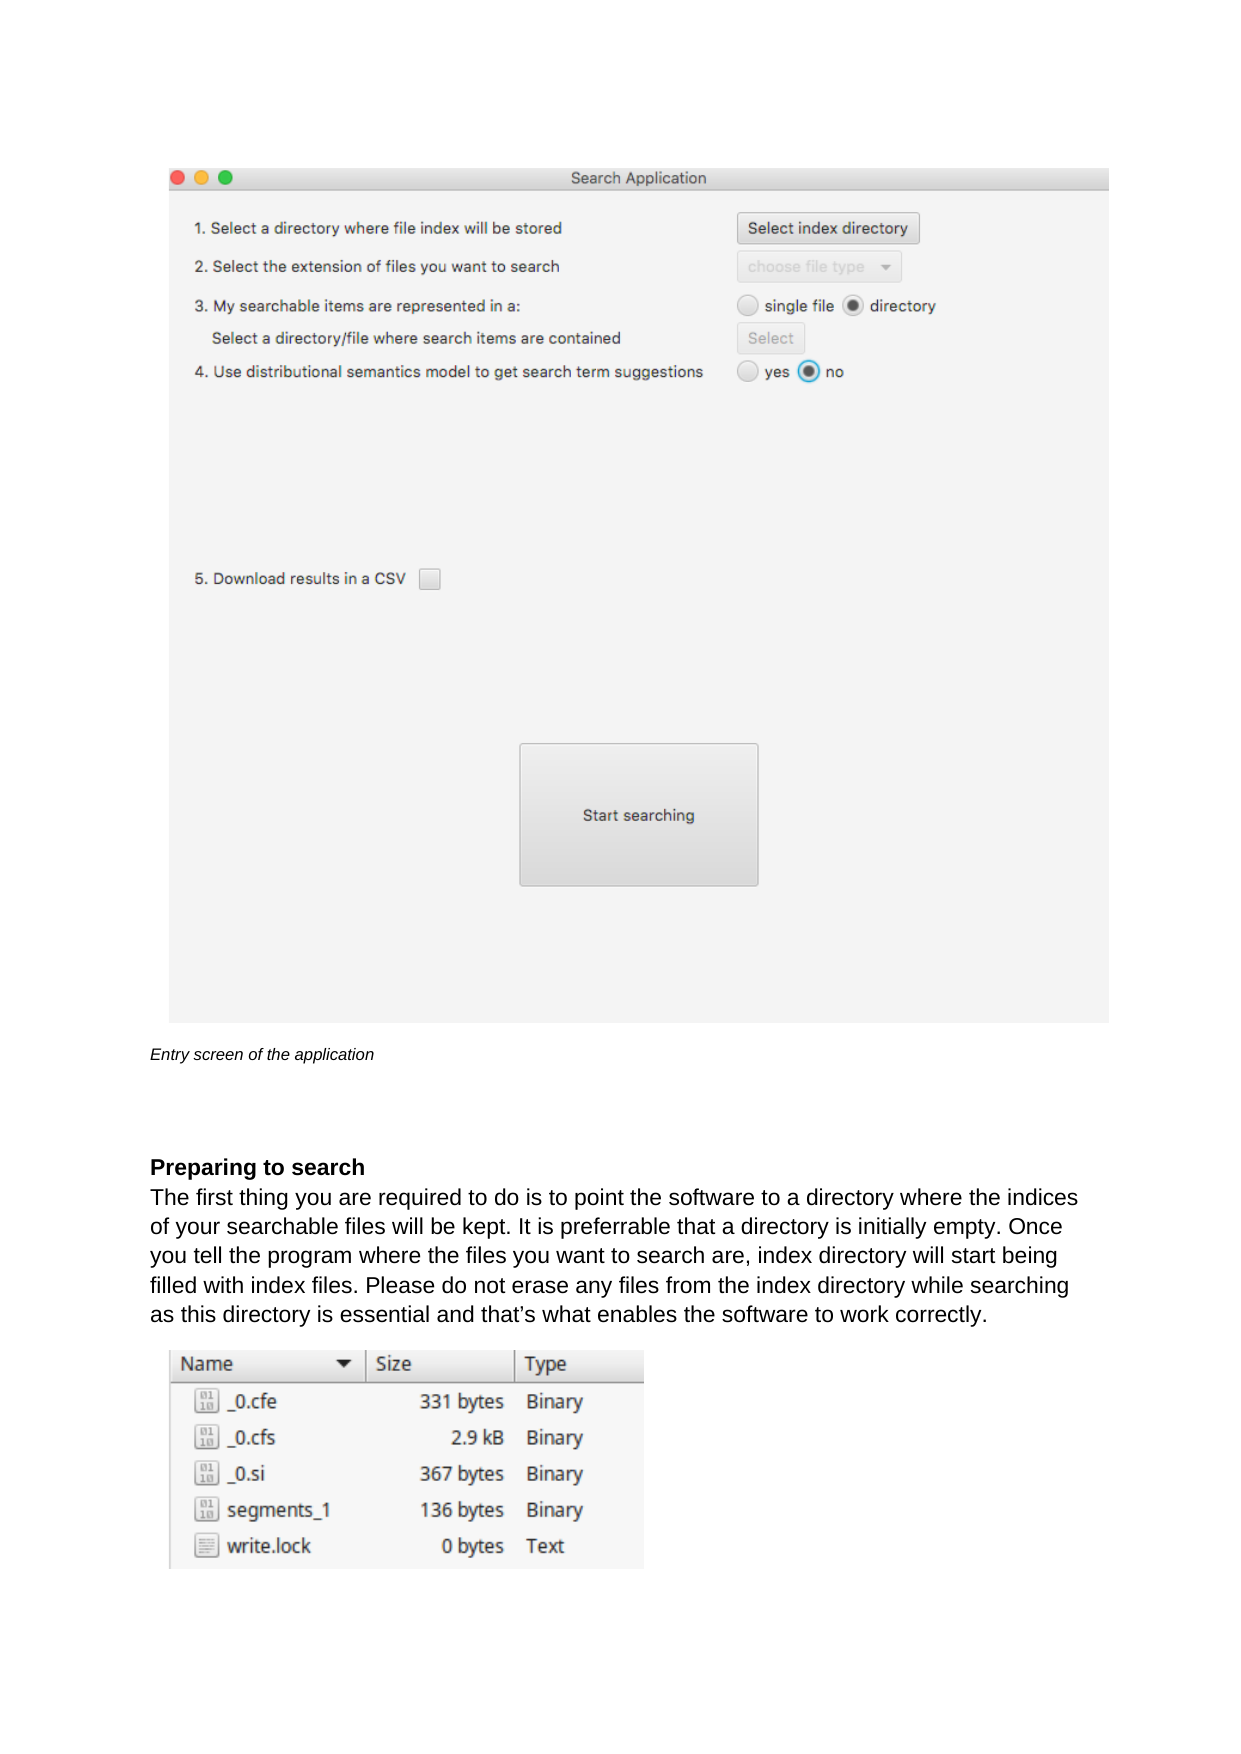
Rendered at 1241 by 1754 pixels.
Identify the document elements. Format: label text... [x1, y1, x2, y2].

text The first thing you are required to do is to point the software to a directory where the indices of your searchable files will be kept. It is preferrable that a directory is initially empty. Once you tell the program where the files you want to search are, index directory will start being filled with index files. Please do not erase any files from the index directory while searching as this directory is essential and that’s what enables the software to work correctly. [150, 1184, 1091, 1327]
text Entry screen of the application [150, 1045, 1091, 1064]
text Preparing to search [150, 1155, 1091, 1181]
picture [168, 168, 1109, 1023]
picture [168, 1350, 644, 1569]
